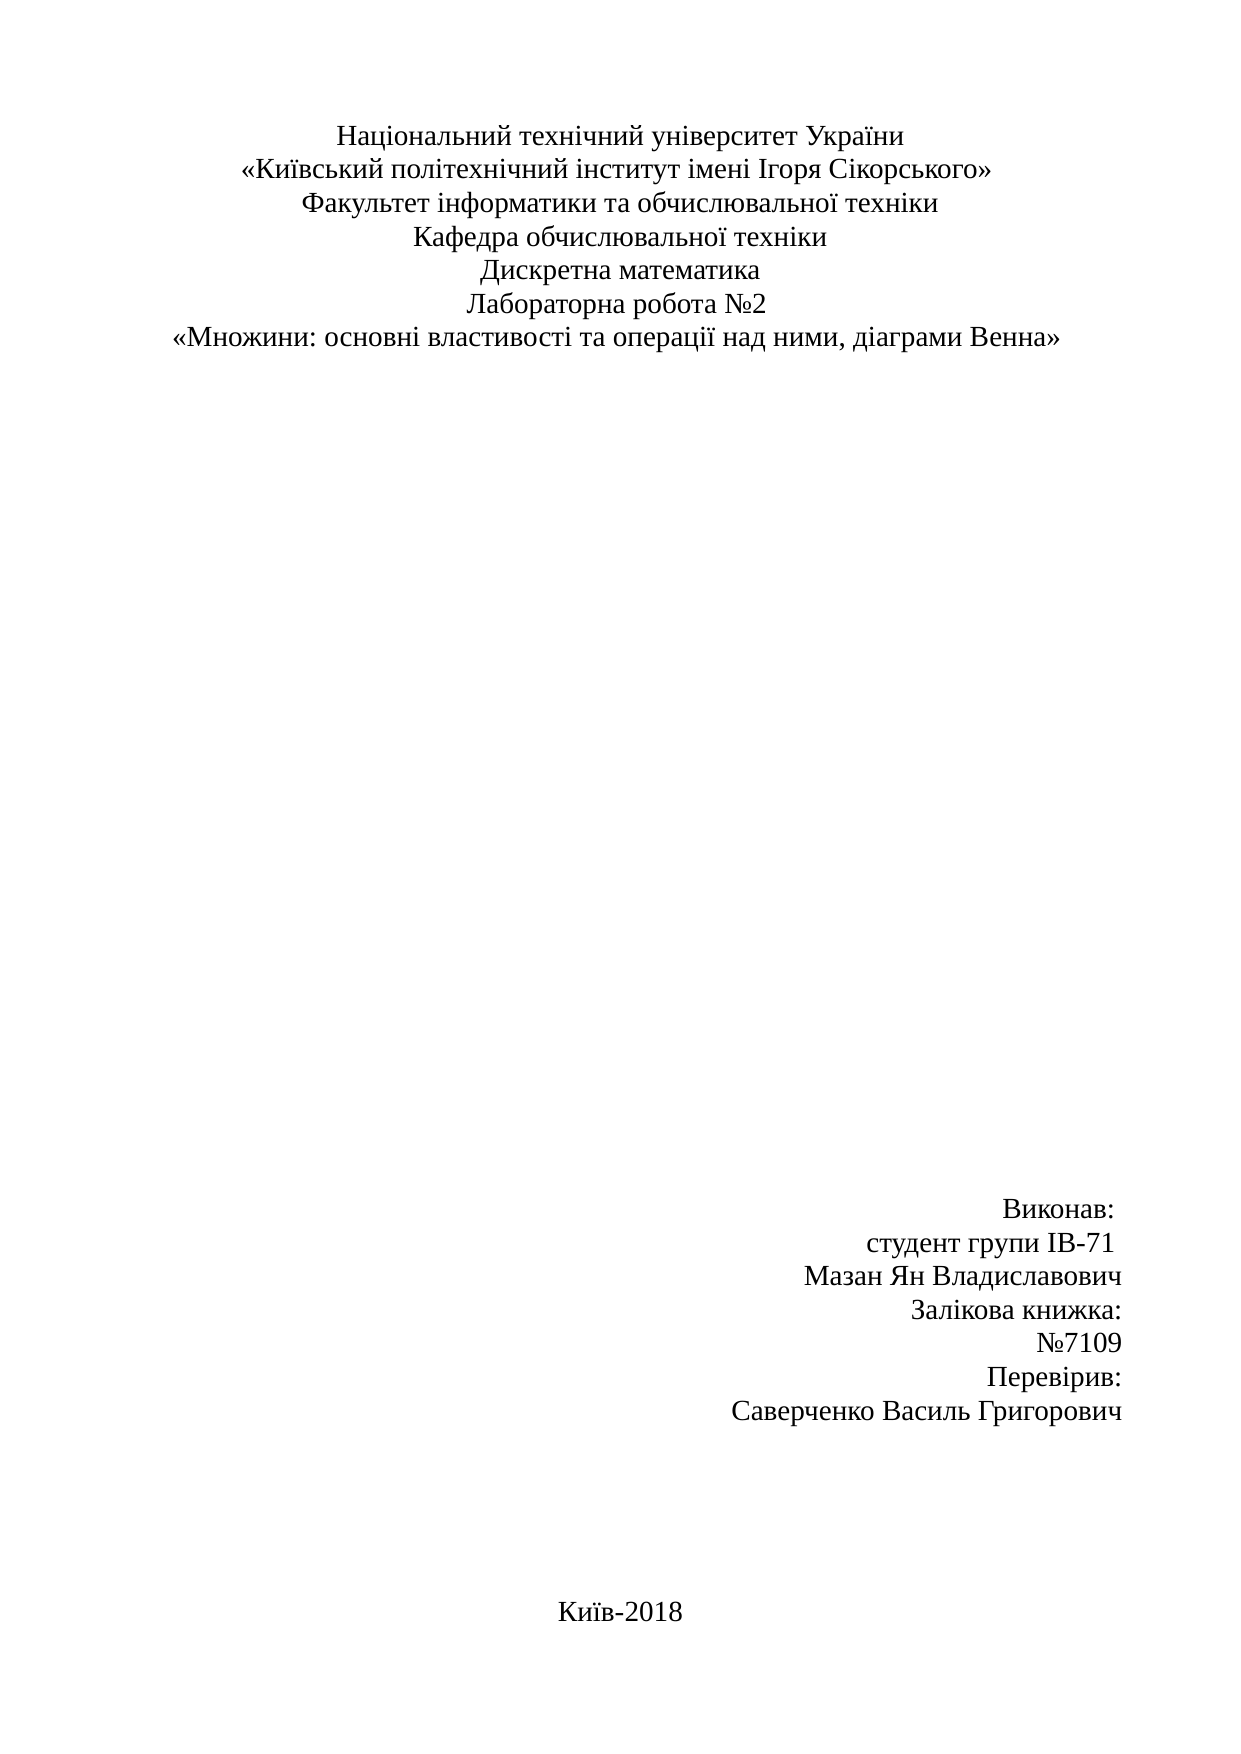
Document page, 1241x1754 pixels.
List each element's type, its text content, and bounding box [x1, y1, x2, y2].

text Дискретна математика [118, 252, 1122, 286]
text Національний технічний університет України [118, 118, 1122, 152]
text Кафедра обчислювальної техніки [118, 219, 1122, 252]
text Київ-2018 [118, 1594, 1122, 1627]
text Залікова книжка: [118, 1292, 1122, 1326]
text «Київський політехнічний інститут імені Ігоря Сікорського» [118, 152, 1122, 185]
text №7109 [118, 1326, 1122, 1359]
text студент групи ІВ-71 [118, 1225, 1122, 1258]
text Лабораторна робота №2 [118, 286, 1122, 319]
text Саверченко Василь Григорович [118, 1393, 1122, 1426]
text «Множини: основні властивості та операції над ними, діаграми Венна» [118, 319, 1122, 353]
text Факультет інформатики та обчислювальної техніки [118, 185, 1122, 219]
text Виконав: [118, 1191, 1122, 1225]
text Мазан Ян Владиславович [118, 1258, 1122, 1292]
text Перевірив: [118, 1359, 1122, 1393]
